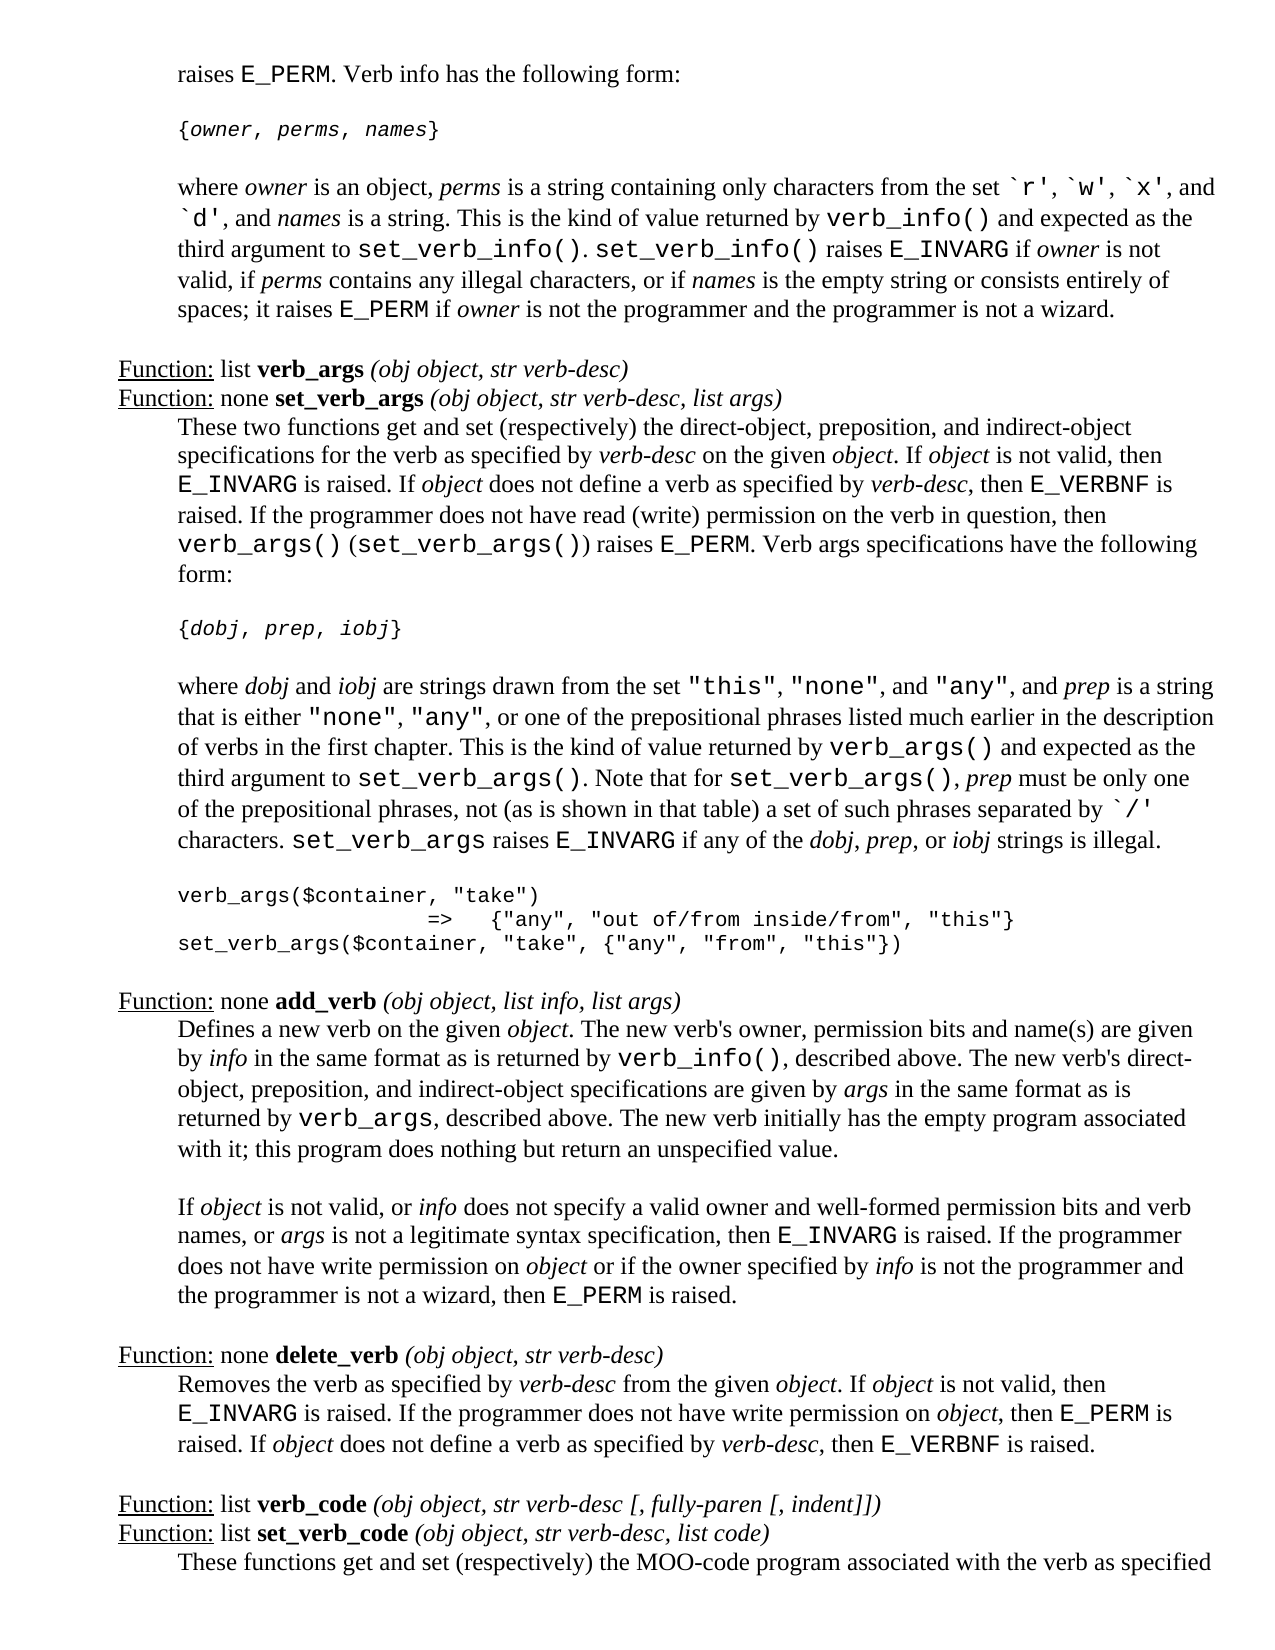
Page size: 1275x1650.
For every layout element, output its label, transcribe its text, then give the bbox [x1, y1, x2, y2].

list These two functions get and set (respectively) the direct-object, preposition, and indirect-object specifications for the verb as specified by verb-desc on the given object. If object is not valid, then E_INVARG is raised. If object does not define a verb as specified by verb-desc, then E_VERBNF is raised. If the programmer does not have read (write) permission on the verb in question, then verb_args() (set_verb_args()) raises E_PERM. Verb args specifications have the following form: [177, 412, 1216, 588]
text verb_args($container, "take") [177, 885, 1216, 909]
subtitle Function: list verb_code (obj object, str verb-desc [, fully-paren [, indent]]) [118, 1489, 1216, 1518]
text set_verb_args($container, "take", {"any", "from", "this"}) [177, 933, 1216, 956]
subtitle Function: none add_verb (obj object, list info, list args) [118, 986, 1216, 1014]
text => {"any", "out of/from inside/from", "this"} [177, 909, 1216, 933]
list where dobj and iobj are strings drawn from the set "this", "none", and "any", and prep is a string that is either "none", "any", or one of the prepositional phrases listed much earlier in the description of verbs in the first chapter. This is the kind of value returned by verb_args() and expected as the third argument to set_verb_args(). Note that for set_verb_args(), prep must be only one of the prepositional phrases, not (as is shown in that table) a set of such phrases separated by `/' characters. set_verb_args raises E_INVARG if any of the dobj, prep, or iobj strings is illegal. [177, 671, 1216, 856]
list Defines a new verb on the given object. The new verb's owner, permission bits and name(s) are given by info in the same format as is returned by verb_info(), described above. The new verb's direct-object, preposition, and indirect-object specifications are given by args in the same format as is returned by verb_args, described above. The new verb initially has the empty program associated with it; this program does nothing but return an unspecified value. [177, 1014, 1216, 1162]
text {owner, perms, names} [177, 119, 1216, 143]
subtitle Function: none set_verb_args (obj object, str verb-desc, list args) [118, 383, 1216, 412]
list raises E_PERM. Verb info has the following form: [177, 59, 1216, 90]
subtitle Function: list set_verb_code (obj object, str verb-desc, list code) [118, 1518, 1216, 1547]
subtitle Function: list verb_args (obj object, str verb-desc) [118, 354, 1216, 383]
list If object is not valid, or info does not specify a valid owner and well-formed permission bits and verb names, or args is not a legitimate syntax specification, then E_INVARG is raised. If the programmer does not have write permission on object or if the owner specified by info is not the programmer and the programmer is not a wizard, then E_PERM is raised. [177, 1192, 1216, 1311]
list where owner is an object, perms is a string containing only characters from the set `r', `w', `x', and `d', and names is a string. This is the kind of value returned by verb_info() and expected as the third argument to set_verb_info(). set_verb_info() raises E_INVARG if owner is not valid, if perms contains any illegal characters, or if names is the empty string or consists entirely of spaces; it raises E_PERM if owner is not the programmer and the programmer is not a wizard. [177, 172, 1216, 324]
text {dobj, prep, iobj} [177, 618, 1216, 641]
list Removes the verb as specified by verb-desc from the given object. If object is not valid, then E_INVARG is raised. If the programmer does not have write permission on object, then E_PERM is raised. If object does not define a verb as specified by verb-desc, then E_VERBNF is raised. [177, 1369, 1216, 1460]
subtitle Function: none delete_verb (obj object, str verb-desc) [118, 1341, 1216, 1369]
list These functions get and set (respectively) the MOO-code program associated with the verb as specified [177, 1547, 1216, 1575]
